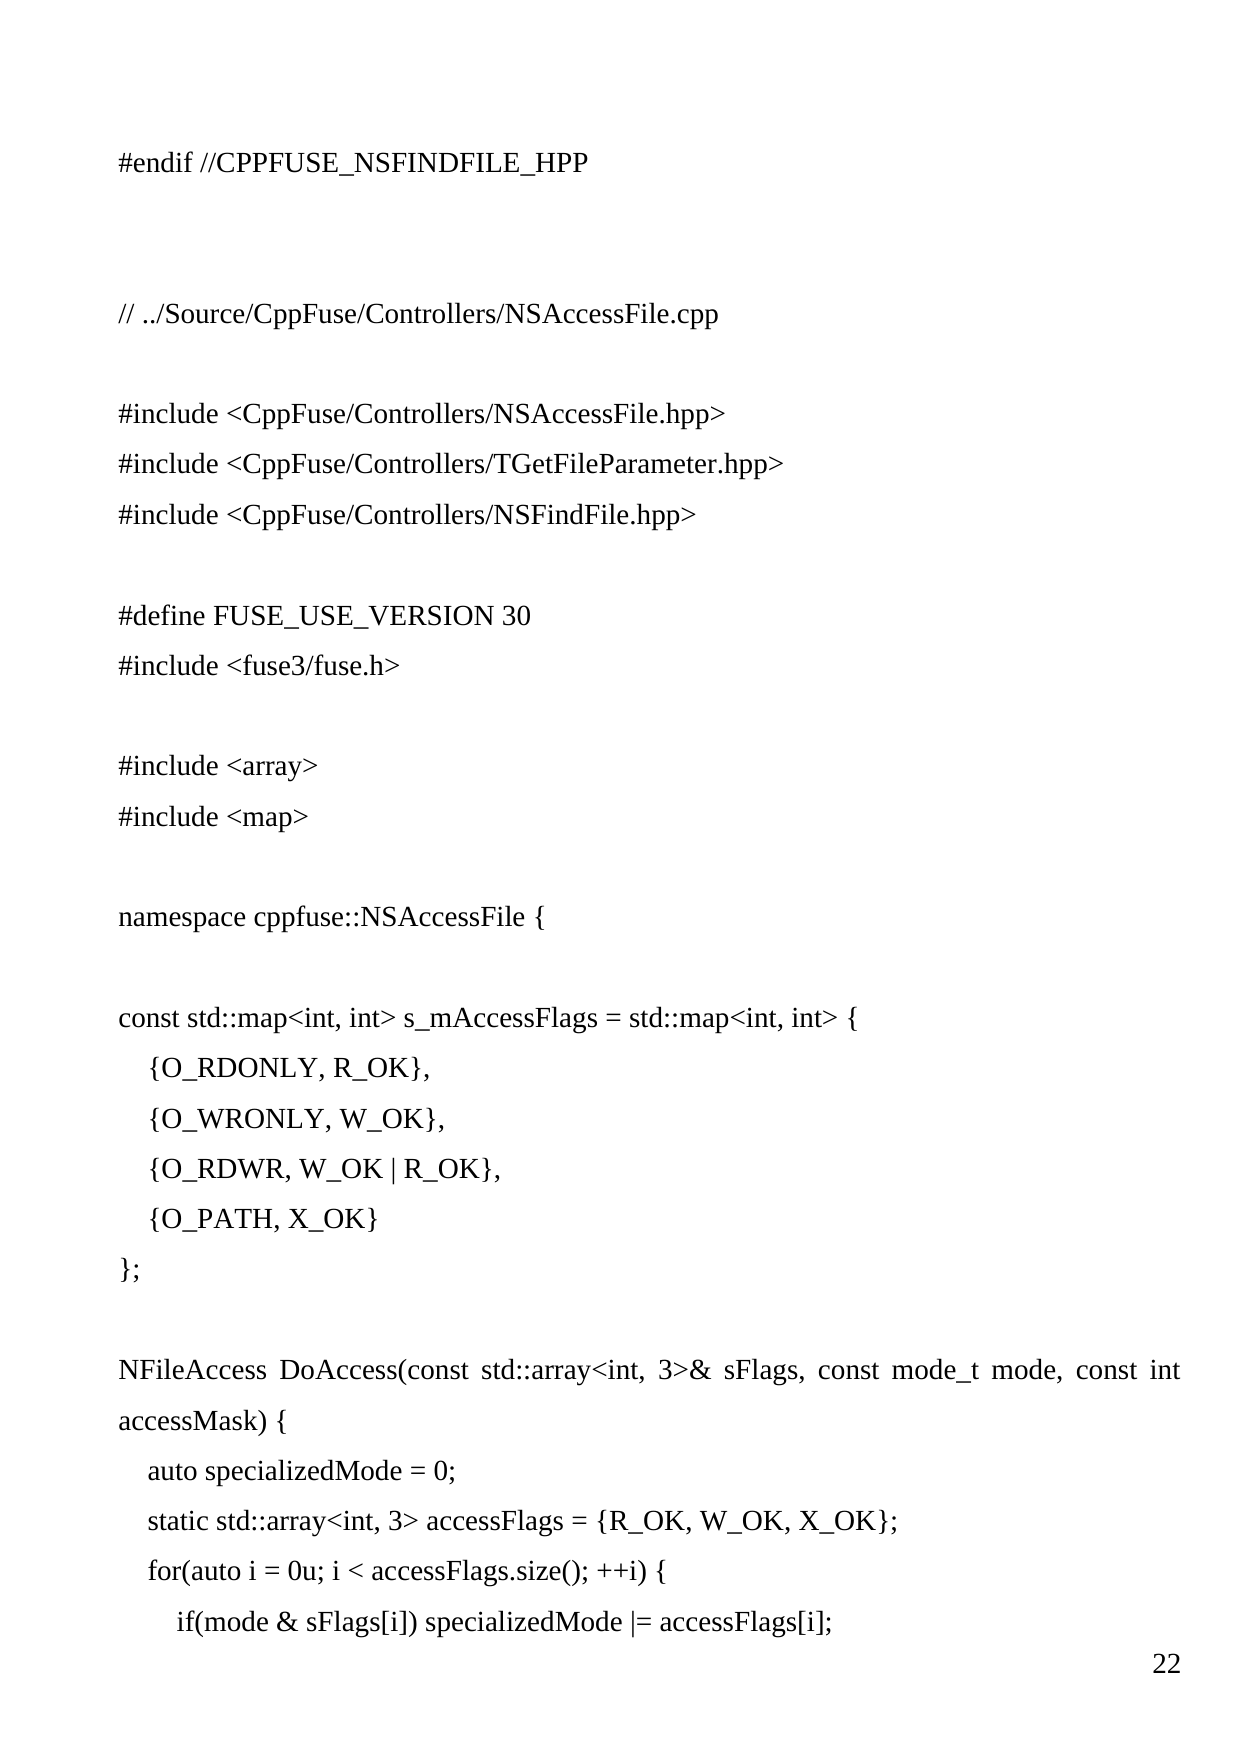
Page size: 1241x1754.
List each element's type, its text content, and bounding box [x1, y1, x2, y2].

text #define FUSE_USE_VERSION 30 [118, 598, 1181, 631]
text static std::array<int, 3> accessFlags = {R_OK, W_OK, X_OK}; [118, 1503, 1181, 1537]
text #include <array> [118, 748, 1181, 782]
text if(mode & sFlags[i]) specializedMode |= accessFlags[i]; [118, 1604, 1181, 1637]
text #include <CppFuse/Controllers/TGetFileParameter.hpp> [118, 447, 1181, 480]
text {O_RDWR, W_OK | R_OK}, [118, 1151, 1181, 1184]
text namespace cppfuse::NSAccessFile { [118, 899, 1181, 933]
text {O_RDONLY, R_OK}, [118, 1050, 1181, 1084]
text for(auto i = 0u; i < accessFlags.size(); ++i) { [118, 1553, 1181, 1587]
text #include <fuse3/fuse.h> [118, 648, 1181, 681]
text const std::map<int, int> s_mAccessFlags = std::map<int, int> { [118, 1000, 1181, 1034]
text {O_WRONLY, W_OK}, [118, 1101, 1181, 1134]
text #include <CppFuse/Controllers/NSFindFile.hpp> [118, 497, 1181, 531]
text {O_PATH, X_OK} [118, 1201, 1181, 1235]
text // ../Source/CppFuse/Controllers/NSAccessFile.cpp [118, 296, 1181, 329]
text auto specializedMode = 0; [118, 1453, 1181, 1486]
text NFileAccess DoAccess(const std::array<int, 3>& sFlags, const mode_t mode, const int accessMask) { [118, 1352, 1181, 1436]
text #include <CppFuse/Controllers/NSAccessFile.hpp> [118, 396, 1181, 430]
text }; [118, 1252, 1181, 1285]
text #include <map> [118, 799, 1181, 832]
text #endif //CPPFUSE_NSFINDFILE_HPP [118, 145, 1181, 178]
